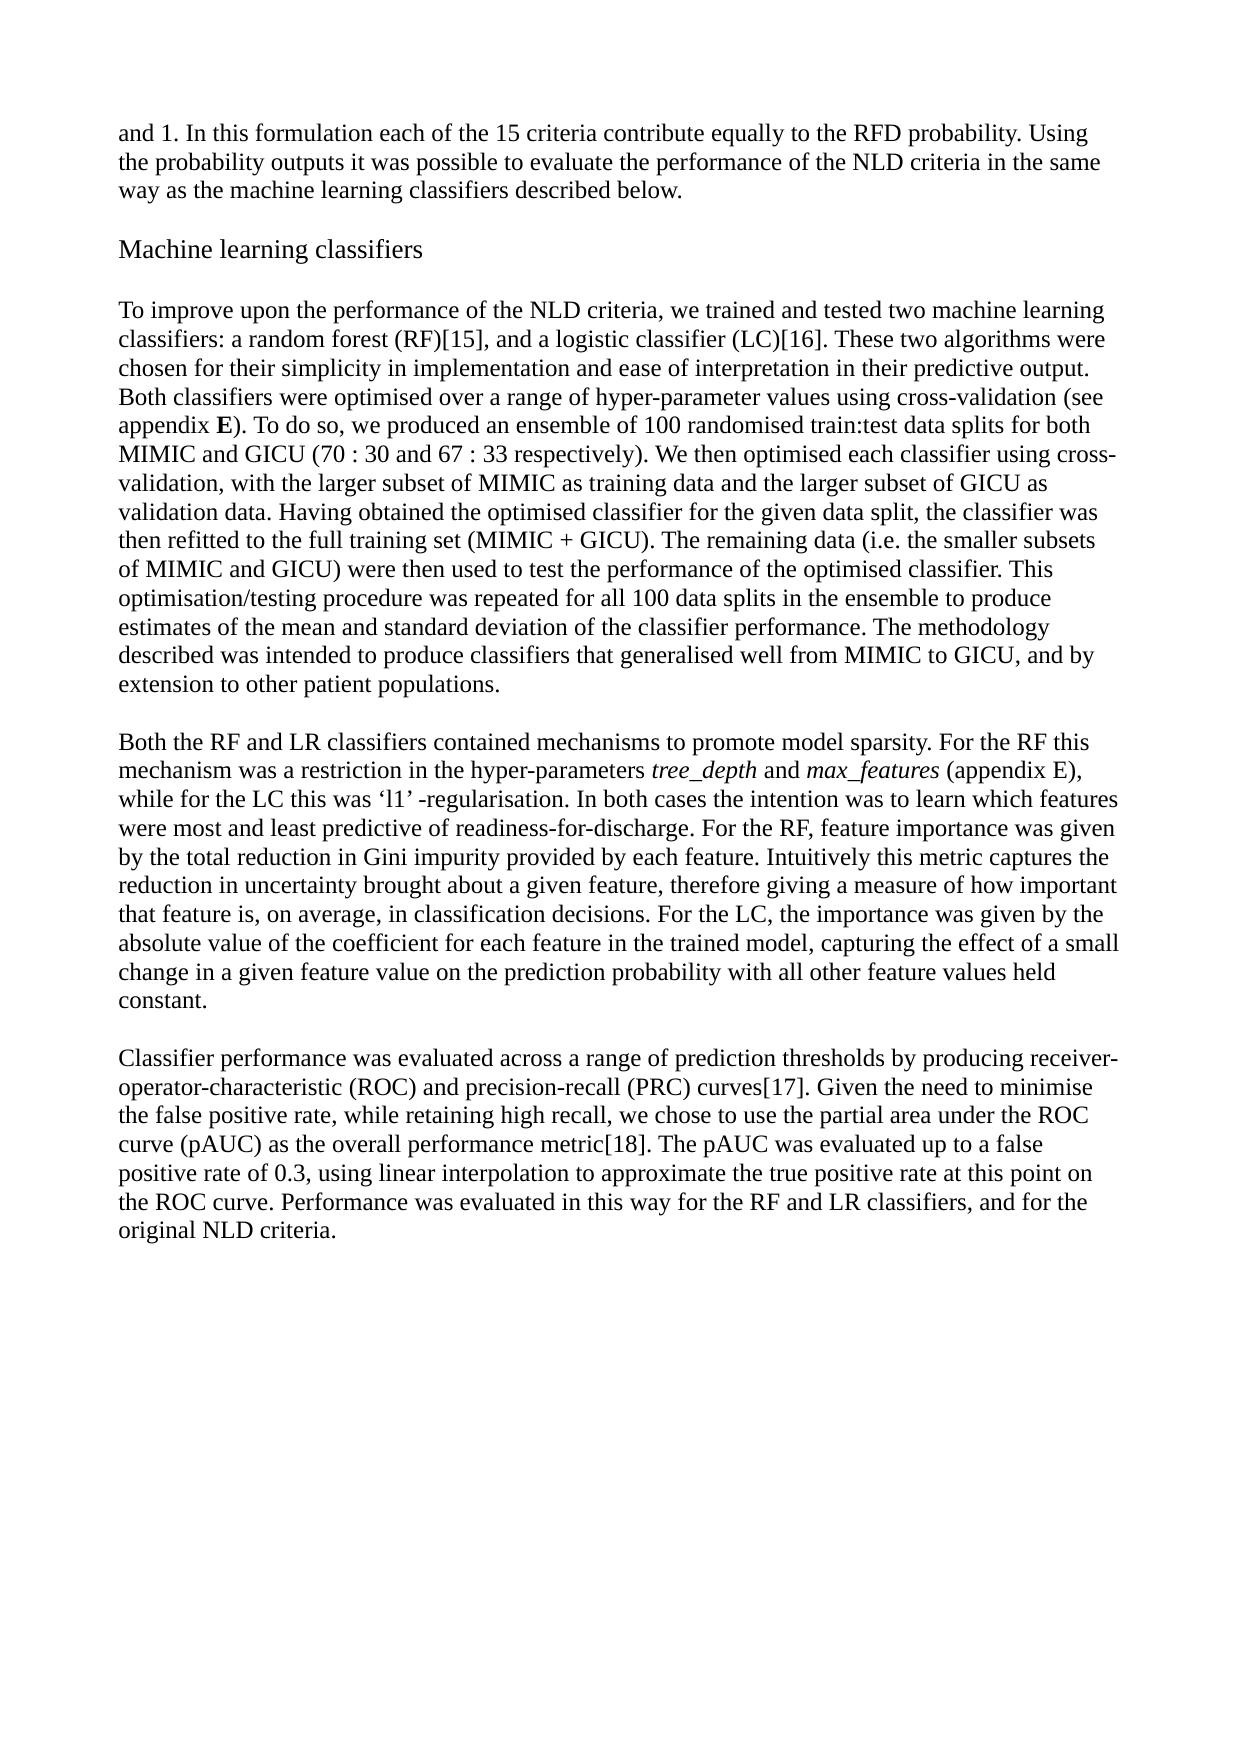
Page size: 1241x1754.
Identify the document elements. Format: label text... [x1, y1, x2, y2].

text and 1. In this formulation each of the 15 criteria contribute equally to the RFD probability. Using the probability outputs it was possible to evaluate the performance of the NLD criteria in the same way as the machine learning classifiers described below. [118, 118, 1122, 204]
text Machine learning classifiers [118, 233, 1122, 264]
text Classifier performance was evaluated across a range of prediction thresholds by producing receiver-operator-characteristic (ROC) and precision-recall (PRC) curves[17]⁠. Given the need to minimise the false positive rate, while retaining high recall, we chose to use the partial area under the ROC curve (pAUC) as the overall performance metric[18]⁠. The pAUC was evaluated up to a false positive rate of 0.3, using linear interpolation to approximate the true positive rate at this point on the ROC curve. Performance was evaluated in this way for the RF and LR classifiers, and for the original NLD criteria. [118, 1043, 1122, 1244]
text To improve upon the performance of the NLD criteria, we trained and tested two machine learning classifiers: a random forest (RF)[15]⁠, and a logistic classifier (LC)[16]⁠. These two algorithms were chosen for their simplicity in implementation and ease of interpretation in their predictive output. Both classifiers were optimised over a range of hyper-parameter values using cross-validation (see appendix E). To do so, we produced an ensemble of 100 randomised train:test data splits for both MIMIC and GICU (70 : 30 and 67 : 33 respectively). We then optimised each classifier using cross-validation, with the larger subset of MIMIC as training data and the larger subset of GICU as validation data. Having obtained the optimised classifier for the given data split, the classifier was then refitted to the full training set (MIMIC + GICU). The remaining data (i.e. the smaller subsets of MIMIC and GICU) were then used to test the performance of the optimised classifier. This optimisation/testing procedure was repeated for all 100 data splits in the ensemble to produce estimates of the mean and standard deviation of the classifier performance. The methodology described was intended to produce classifiers that generalised well from MIMIC to GICU, and by extension to other patient populations. [118, 295, 1122, 698]
text Both the RF and LR classifiers contained mechanisms to promote model sparsity. For the RF this mechanism was a restriction in the hyper-parameters tree_depth and max_features (appendix E), while for the LC this was ‘l1’ -regularisation. In both cases the intention was to learn which features were most and least predictive of readiness-for-discharge. For the RF, feature importance was given by the total reduction in Gini impurity provided by each feature. Intuitively this metric captures the reduction in uncertainty brought about a given feature, therefore giving a measure of how important that feature is, on average, in classification decisions. For the LC, the importance was given by the absolute value of the coefficient for each feature in the trained model, capturing the effect of a small change in a given feature value on the prediction probability with all other feature values held constant. [118, 727, 1122, 1014]
